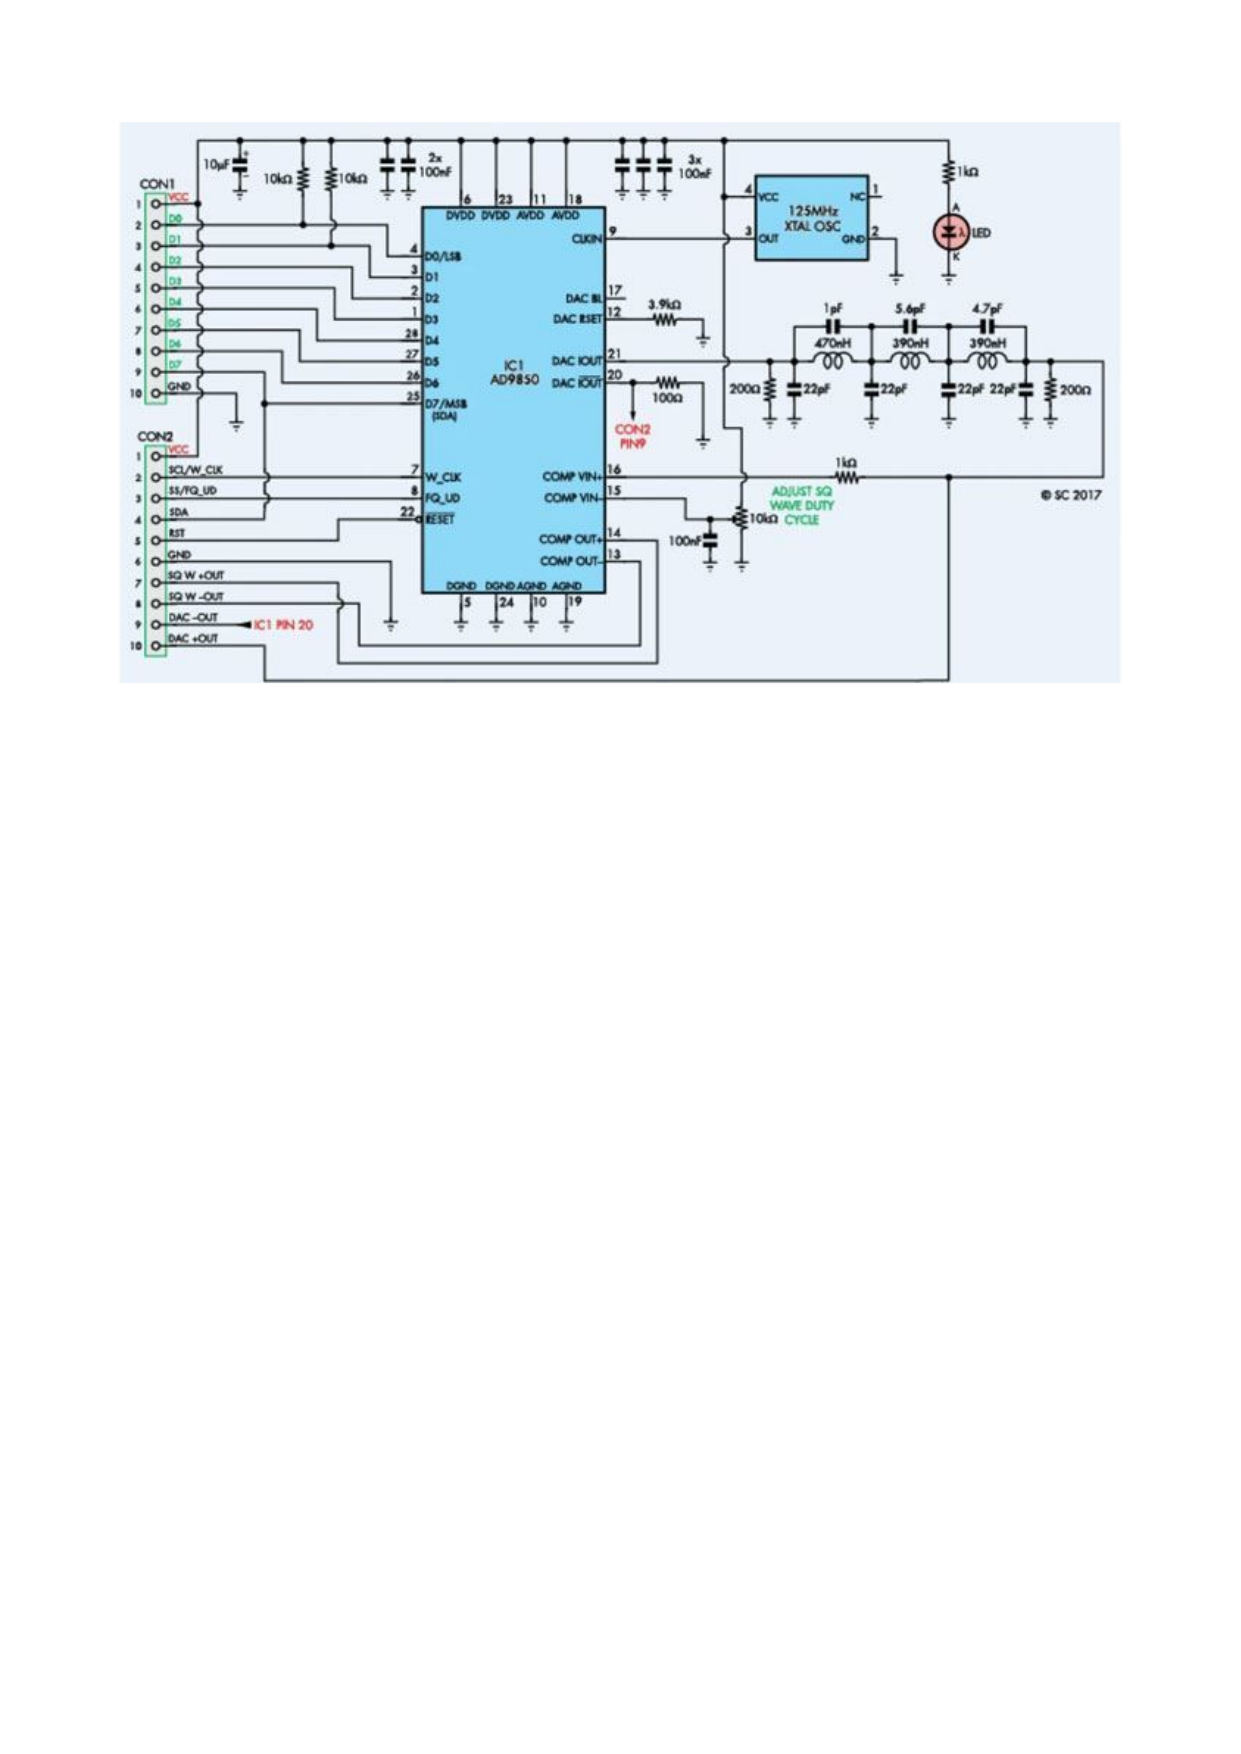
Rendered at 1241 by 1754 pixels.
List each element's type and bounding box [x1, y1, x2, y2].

picture [118, 118, 1123, 689]
